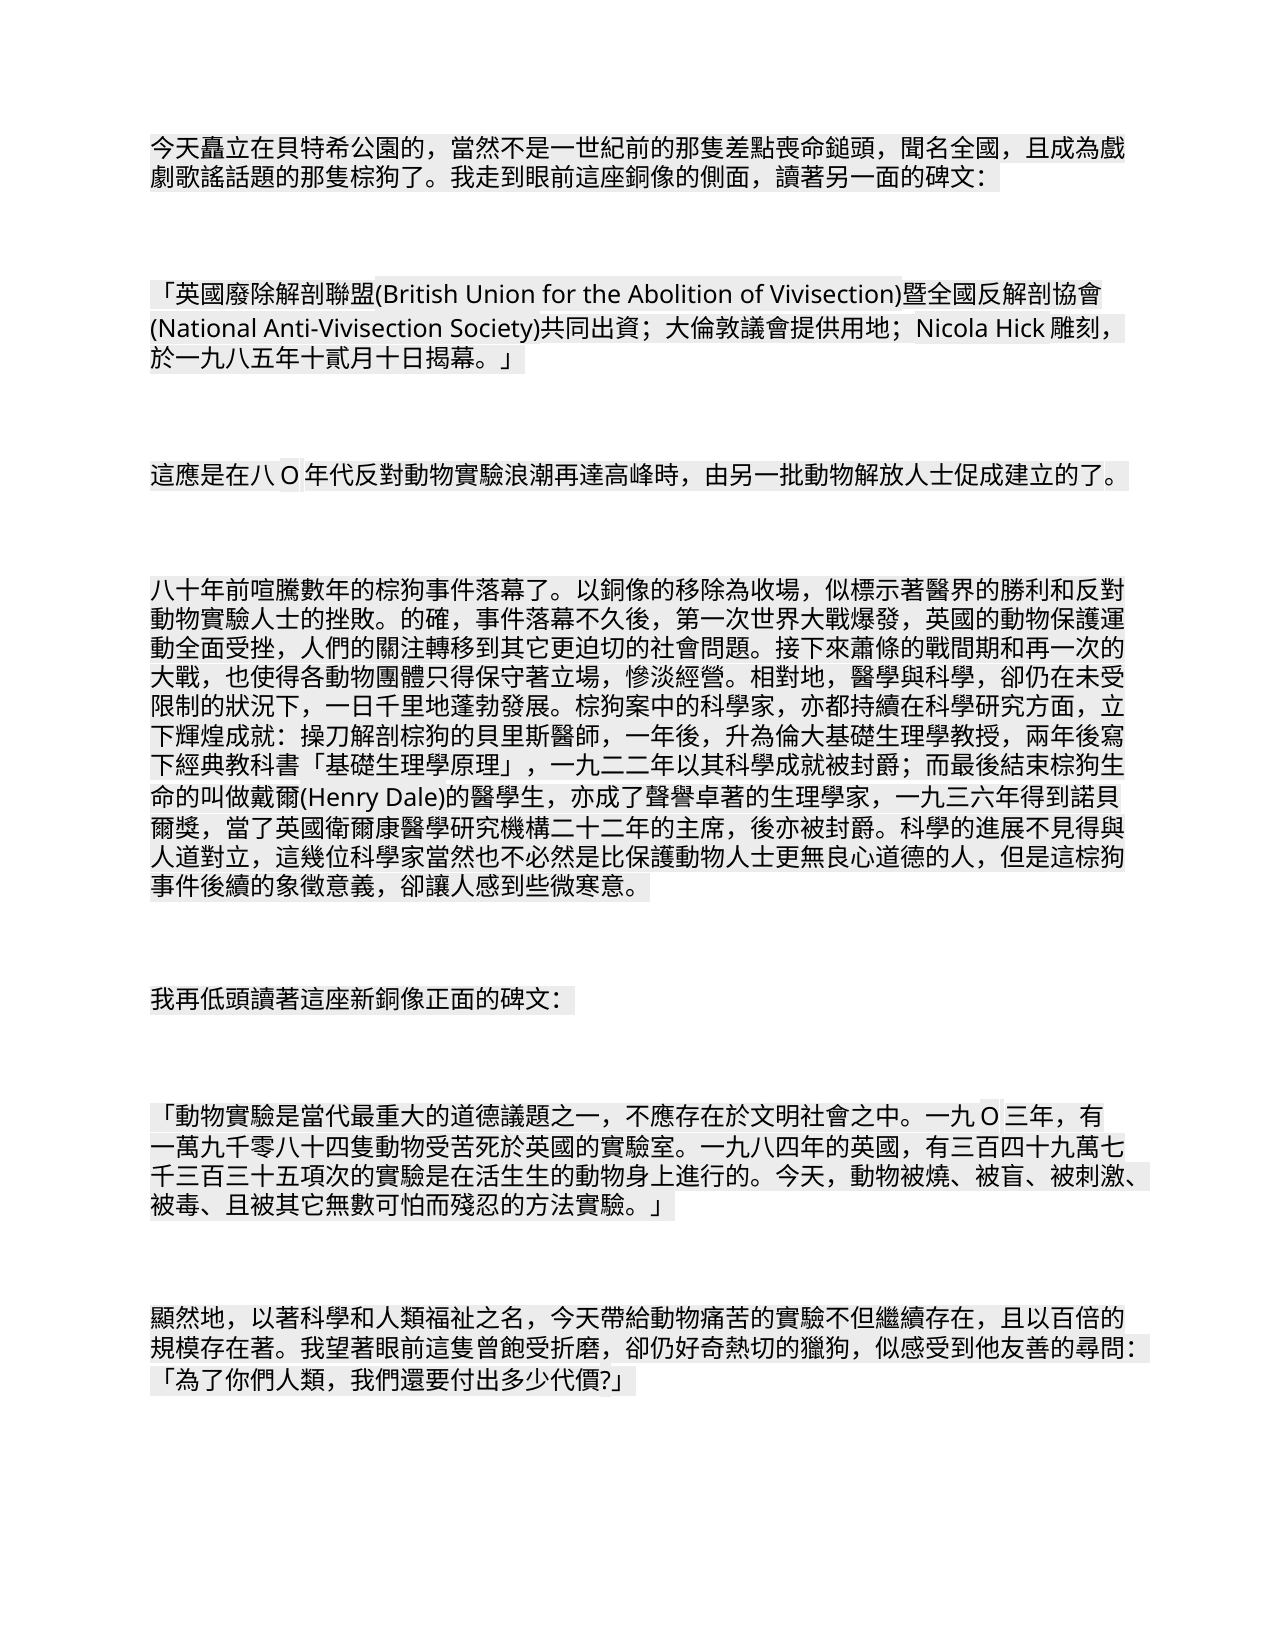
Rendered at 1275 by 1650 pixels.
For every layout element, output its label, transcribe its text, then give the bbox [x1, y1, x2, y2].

text 「動物實驗是當代最重大的道德議題之一，不應存在於文明社會之中。一九O三年，有一萬九千零八十四隻動物受苦死於英國的實驗室。一九八四年的英國，有三百四十九萬七千三百三十五項次的實驗是在活生生的動物身上進行的。今天，動物被燒、被盲、被刺激、被毒、且被其它無數可怕而殘忍的方法實驗。」 [150, 1099, 1125, 1221]
text 我再低頭讀著這座新銅像正面的碑文： [150, 986, 1125, 1015]
text 顯然地，以著科學和人類福祉之名，今天帶給動物痛苦的實驗不但繼續存在，且以百倍的規模存在著。我望著眼前這隻曾飽受折磨，卻仍好奇熱切的獵狗，似感受到他友善的尋問：「為了你們人類，我們還要付出多少代價?」 [150, 1304, 1125, 1397]
text 今天矗立在貝特希公園的，當然不是一世紀前的那隻差點喪命鎚頭，聞名全國，且成為戲劇歌謠話題的那隻棕狗了。我走到眼前這座銅像的側面，讀著另一面的碑文： [150, 134, 1125, 192]
text 「英國廢除解剖聯盟(British Union for the Abolition of Vivisection)暨全國反解剖協會(National Anti-Vivisection Society)共同出資；大倫敦議會提供用地；Nicola Hick雕刻，於一九八五年十貳月十日揭幕。」 [150, 276, 1125, 374]
text 這應是在八O年代反對動物實驗浪潮再達高峰時，由另一批動物解放人士促成建立的了。 [150, 458, 1125, 492]
text 八十年前喧騰數年的棕狗事件落幕了。以銅像的移除為收場，似標示著醫界的勝利和反對動物實驗人士的挫敗。的確，事件落幕不久後，第一次世界大戰爆發，英國的動物保護運動全面受挫，人們的關注轉移到其它更迫切的社會問題。接下來蕭條的戰間期和再一次的大戰，也使得各動物團體只得保守著立場，慘淡經營。相對地，醫學與科學，卻仍在未受限制的狀況下，一日千里地蓬勃發展。棕狗案中的科學家，亦都持續在科學研究方面，立下輝煌成就：操刀解剖棕狗的貝里斯醫師，一年後，升為倫大基礎生理學教授，兩年後寫下經典教科書「基礎生理學原理」，一九二二年以其科學成就被封爵；而最後結束棕狗生命的叫做戴爾(Henry Dale)的醫學生，亦成了聲譽卓著的生理學家，一九三六年得到諾貝爾獎，當了英國衛爾康醫學研究機構二十二年的主席，後亦被封爵。科學的進展不見得與人道對立，這幾位科學家當然也不必然是比保護動物人士更無良心道德的人，但是這棕狗事件後續的象徵意義，卻讓人感到些微寒意。 [150, 576, 1125, 902]
